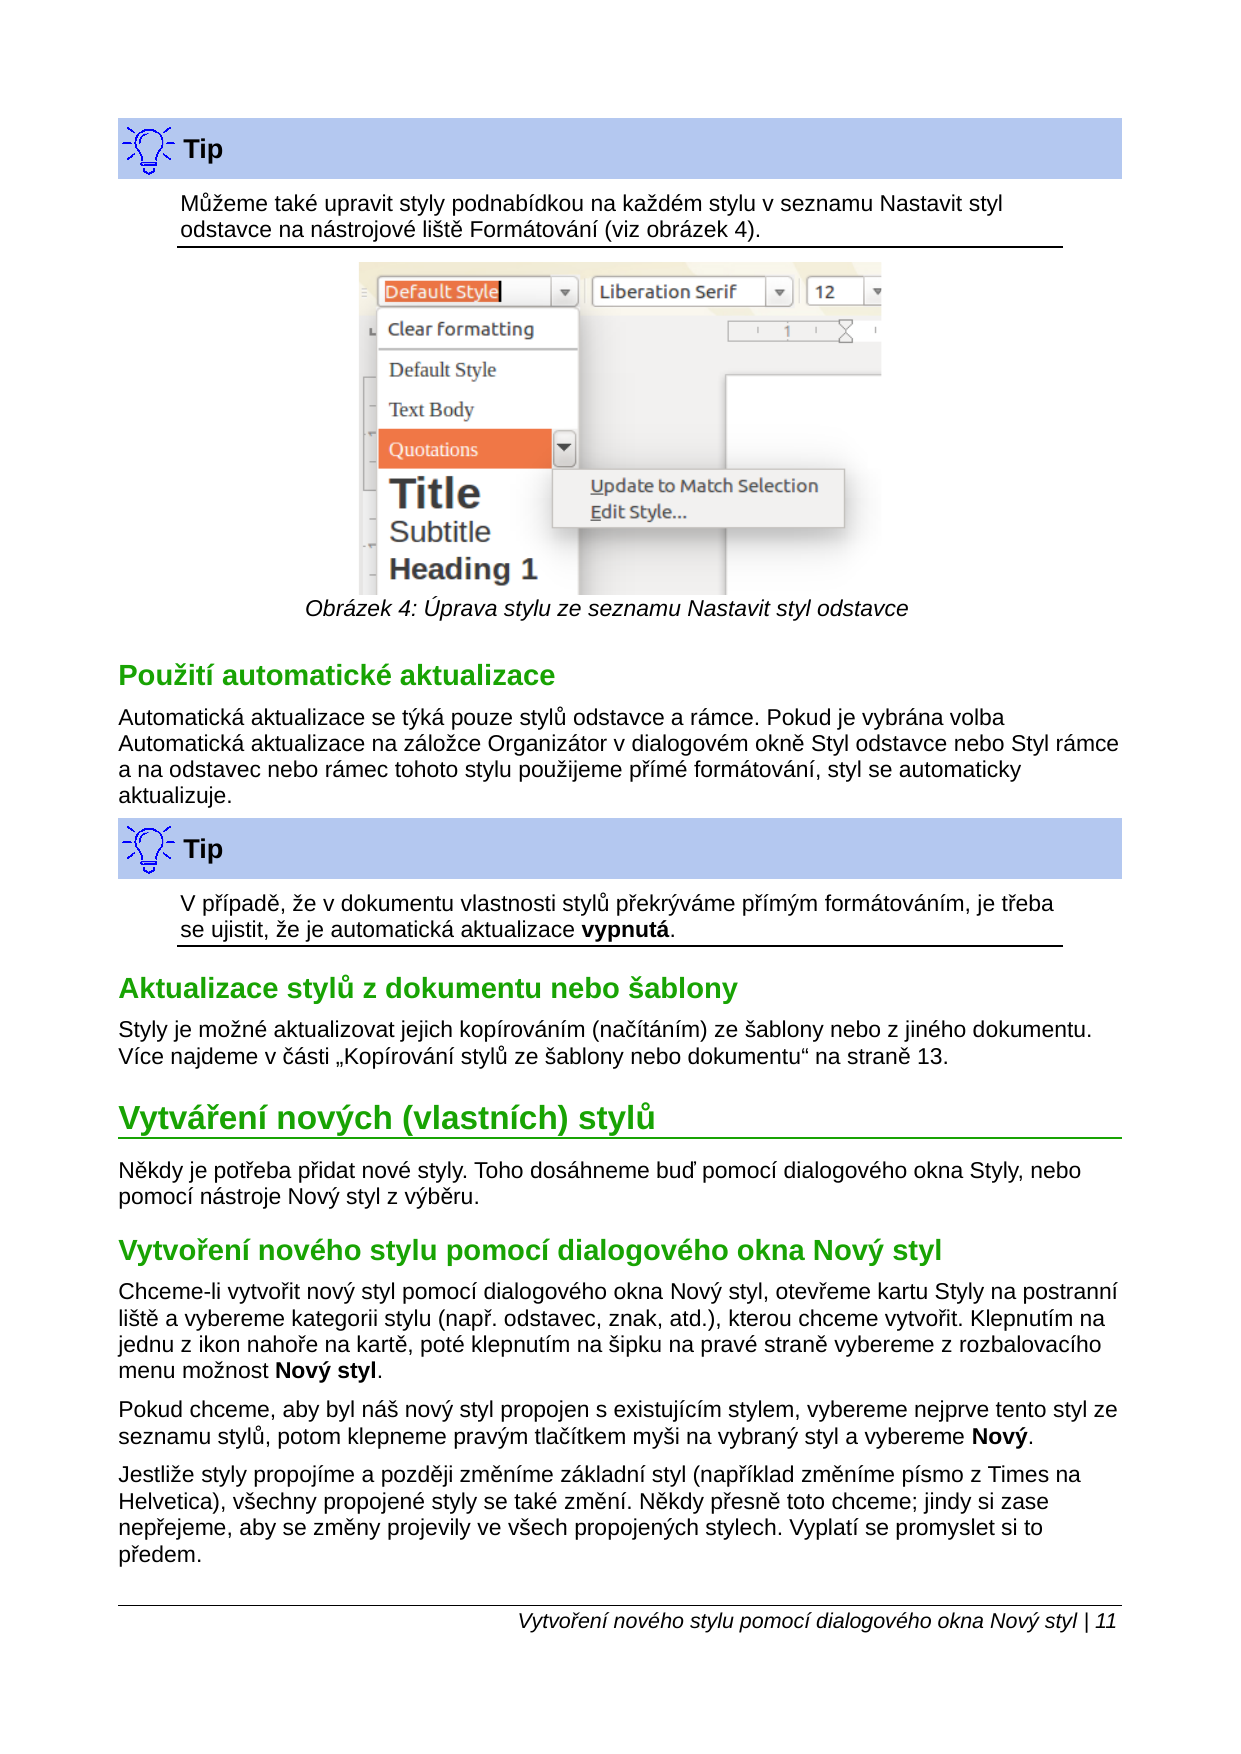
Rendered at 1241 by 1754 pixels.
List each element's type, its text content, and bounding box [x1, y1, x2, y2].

subtitle Použití automatické aktualizace [118, 658, 1122, 692]
text Pokud chceme, aby byl náš nový styl propojen s existujícím stylem, vybereme nejprve tento styl ze seznamu stylů, potom klepneme pravým tlačítkem myši na vybraný styl a vybereme Nový. [118, 1396, 1122, 1449]
subtitle Vytváření nových (vlastních) stylů [118, 1098, 1122, 1137]
text Automatická aktualizace se týká pouze stylů odstavce a rámce. Pokud je vybrána volba Automatická aktualizace na záložce Organizátor v dialogovém okně Styl odstavce nebo Styl rámce a na odstavec nebo rámec tohoto stylu použijeme přímé formátování, styl se automaticky aktualizuje. [118, 703, 1122, 809]
text Jestliže styly propojíme a později změníme základní styl (například změníme písmo z Times na Helvetica), všechny propojené styly se také změní. Někdy přesně toto chceme; jindy si zase nepřejeme, aby se změny projevily ve všech propojených stylech. Vyplatí se promyslet si to předem. [118, 1461, 1122, 1567]
text Chceme-li vytvořit nový styl pomocí dialogového okna Nový styl, otevřeme kartu Styly na postranní liště a vybereme kategorii stylu (např. odstavec, znak, atd.), kterou chceme vytvořit. Klepnutím na jednu z ikon nahoře na kartě, poté klepnutím na šipku na pravé straně vybereme z rozbalovacího menu možnost Nový styl. [118, 1278, 1122, 1384]
subtitle Tip [118, 118, 1122, 179]
text V případě, že v dokumentu vlastnosti stylů překrýváme přímým formátováním, je třeba se ujistit, že je automatická aktualizace vypnutá. [177, 886, 1063, 945]
picture [358, 262, 882, 595]
text Někdy je potřeba přidat nové styly. Toho dosáhneme buď pomocí dialogového okna Styly, nebo pomocí nástroje Nový styl z výběru. [118, 1157, 1122, 1209]
subtitle Vytvoření nového stylu pomocí dialogového okna Nový styl [118, 1233, 1122, 1267]
picture [119, 818, 179, 878]
text Styly je možné aktualizovat jejich kopírováním (načítáním) ze šablony nebo z jiného dokumentu. Více najdeme v části „Kopírování stylů z dokumentu nebo šablony“ na straně 12. [118, 1016, 1122, 1069]
subtitle Aktualizace stylů z dokumentu nebo šablony [118, 971, 1122, 1004]
text Můžeme také upravit styly podnabídkou na každém stylu v seznamu Nastavit styl odstavce na nástrojové liště Formátování (viz obrázek 4). [177, 187, 1063, 246]
picture [119, 119, 179, 179]
subtitle Tip [118, 818, 1122, 879]
text Obrázek 4: Úprava stylu ze seznamu Nastavit styl odstavce [305, 263, 935, 621]
